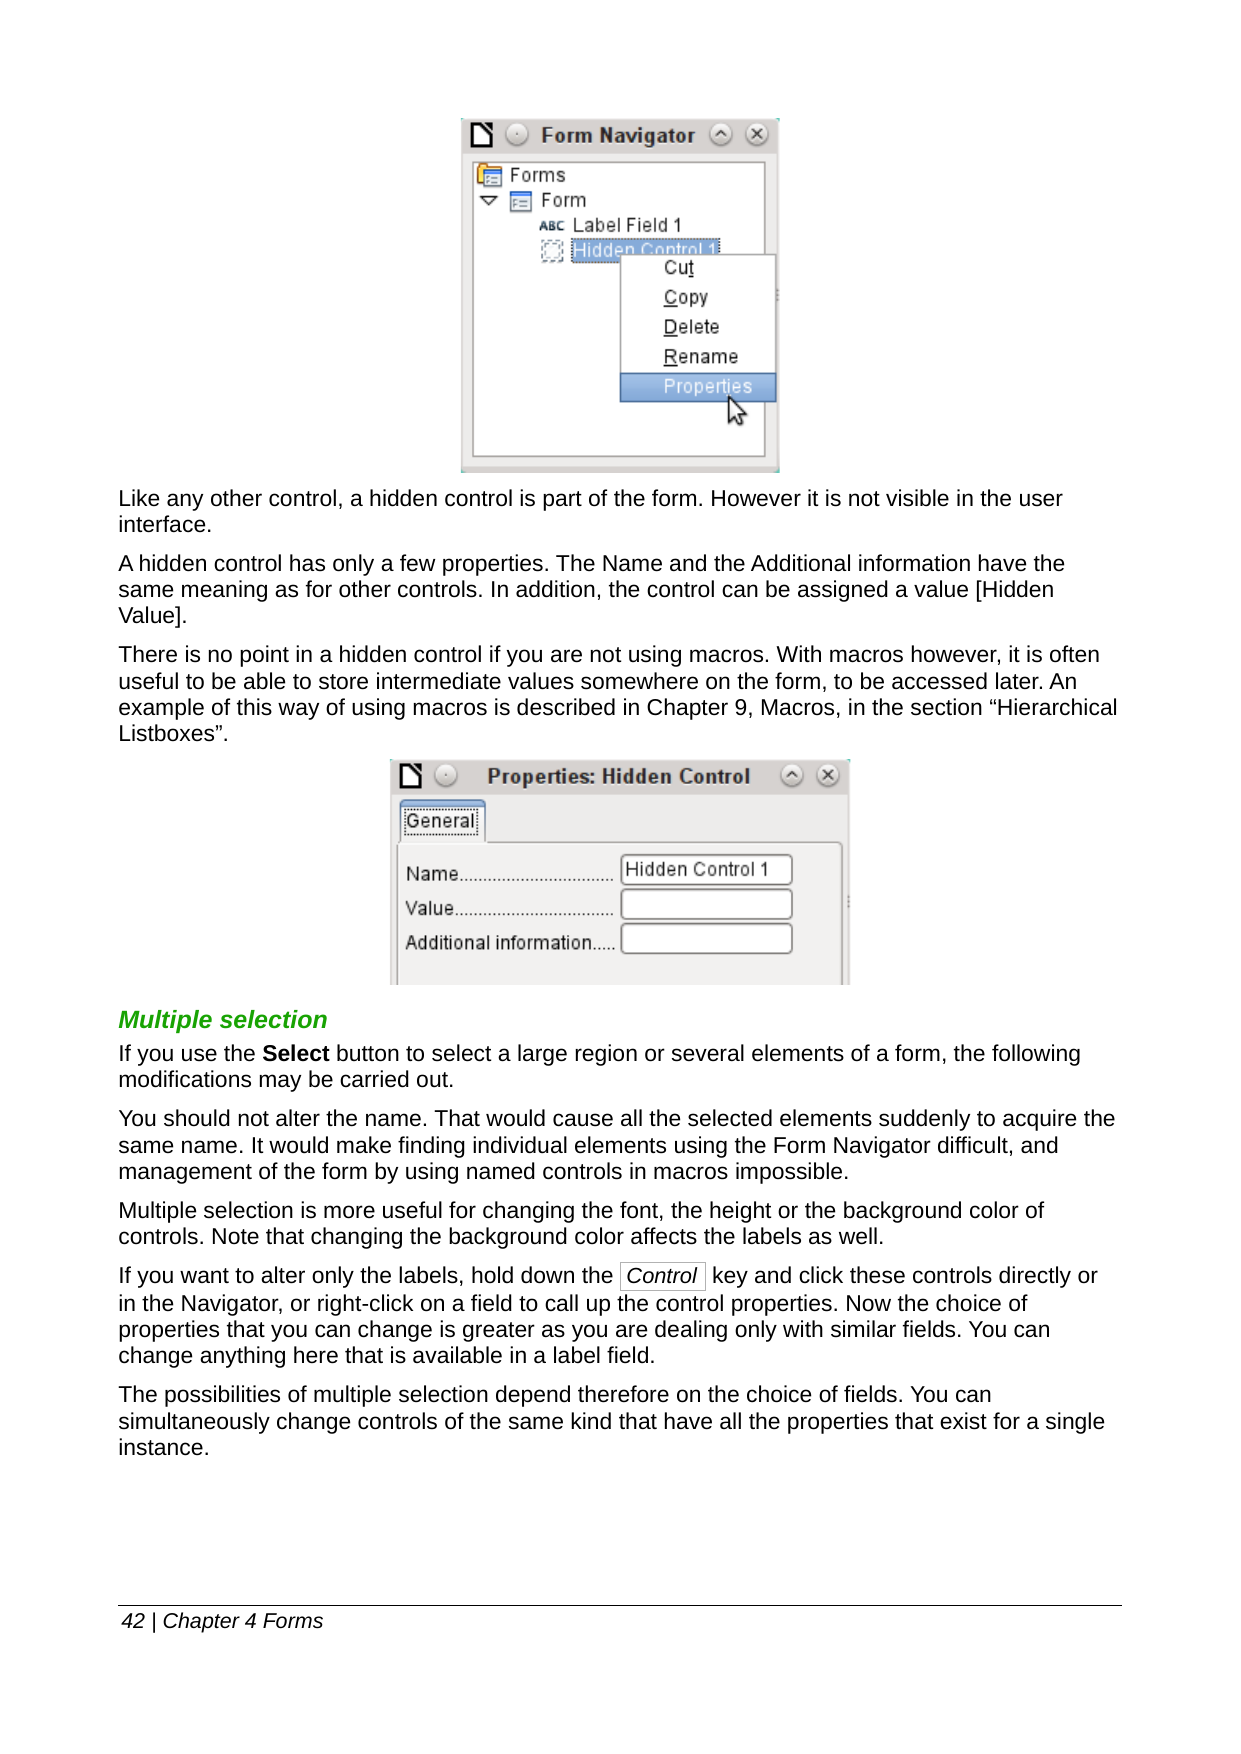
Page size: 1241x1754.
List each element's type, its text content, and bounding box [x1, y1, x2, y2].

text Multiple selection is more useful for changing the font, the height or the background color of controls. Note that changing the background color affects the labels as well. [118, 1197, 1122, 1249]
text The possibilities of multiple selection depend therefore on the choice of fields. You can simultaneously change controls of the same kind that have all the properties that exist for a single instance. [118, 1381, 1122, 1460]
text If you use the Select button to select a large region or several elements of a form, the following modifications may be carried out. [118, 1040, 1122, 1093]
text There is no point in a hidden control if you are not using macros. With macros however, it is often useful to be able to store intermediate values somewhere on the form, to be accessed later. An example of this way of using macros is described in Chapter 9, Macros, in the section “Hierarchical Listboxes”. [118, 641, 1122, 747]
picture [460, 118, 780, 473]
text A hidden control has only a few properties. The Name and the Additional information have the same meaning as for other controls. In addition, the control can be assigned a value [Hidden Value]. [118, 550, 1122, 629]
text If you want to alter only the labels, hold down the Control key and click these controls directly or in the Navigator, or right-click on a field to call up the control properties. Now the choice of properties that you can change is greater as you are dealing only with similar fields. You can change anything here that is available in a label field. [118, 1262, 1122, 1369]
subtitle Multiple selection [118, 1005, 1122, 1034]
picture [389, 759, 851, 985]
text Like any other control, a hidden control is part of the form. However it is not visible in the user interface. [118, 484, 1122, 537]
text You should not alter the name. That would cause all the selected elements suddenly to acquire the same name. It would make finding individual elements using the Form Navigator difficult, and management of the form by using named controls in macros impossible. [118, 1105, 1122, 1184]
